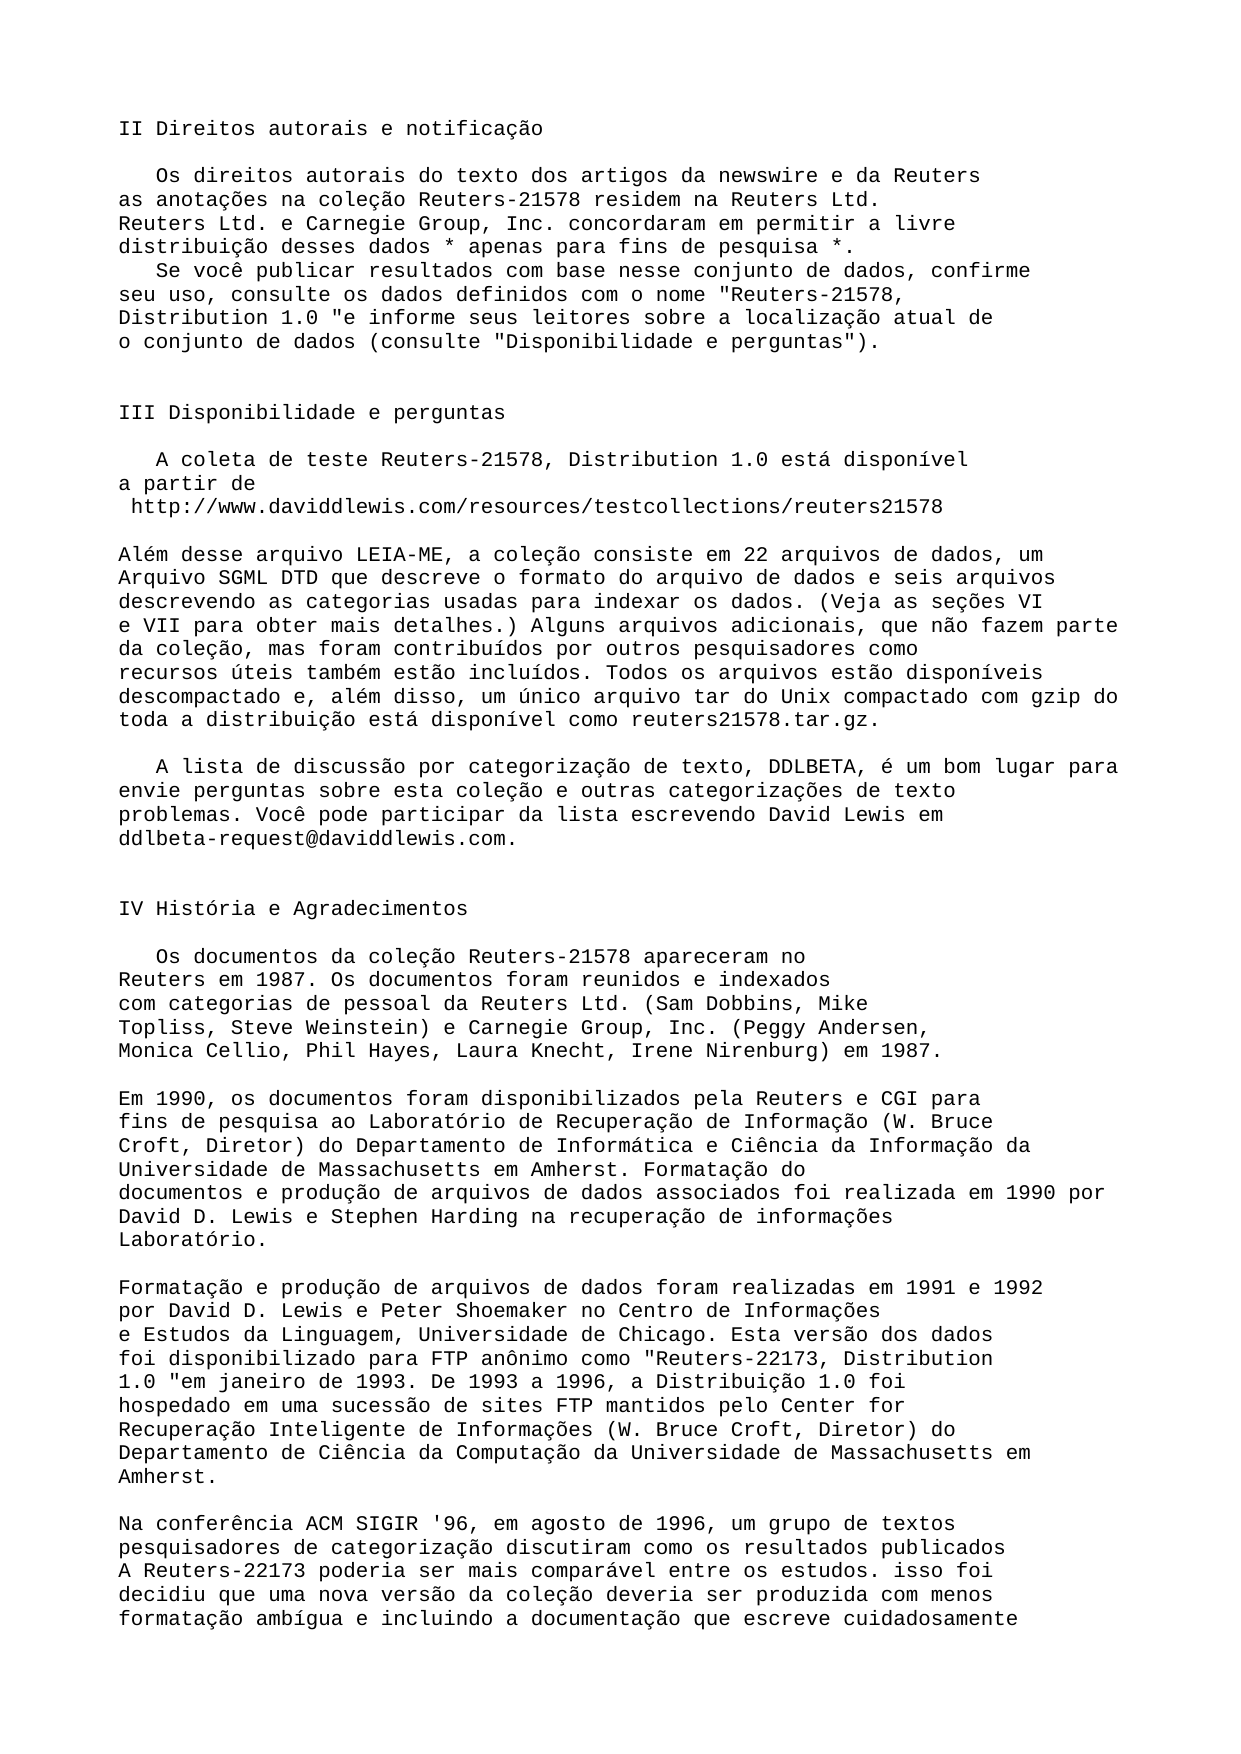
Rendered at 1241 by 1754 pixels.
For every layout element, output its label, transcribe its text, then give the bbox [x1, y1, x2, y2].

text Na conferência ACM SIGIR '96, em agosto de 1996, um grupo de textos [118, 1513, 1122, 1537]
text Reuters em 1987. Os documentos foram reunidos e indexados [118, 969, 1122, 993]
text IV História e Agradecimentos [118, 898, 1122, 922]
text toda a distribuição está disponível como reuters21578.tar.gz. [118, 709, 1122, 733]
text http://www.daviddlewis.com/resources/testcollections/reuters21578 [118, 496, 1122, 520]
text formatação ambígua e incluindo a documentação que escreve cuidadosamente [118, 1608, 1122, 1631]
text descrevendo as categorias usadas para indexar os dados. (Veja as seções VI [118, 591, 1122, 615]
text documentos e produção de arquivos de dados associados foi realizada em 1990 por [118, 1182, 1122, 1206]
text Monica Cellio, Phil Hayes, Laura Knecht, Irene Nirenburg) em 1987. [118, 1040, 1122, 1064]
text Distribution 1.0 "e informe seus leitores sobre a localização atual de [118, 307, 1122, 331]
text recursos úteis também estão incluídos. Todos os arquivos estão disponíveis [118, 662, 1122, 686]
text Amherst. [118, 1466, 1122, 1489]
text foi disponibilizado para FTP anônimo como "Reuters-22173, Distribution [118, 1348, 1122, 1371]
text Universidade de Massachusetts em Amherst. Formatação do [118, 1158, 1122, 1182]
text problemas. Você pode participar da lista escrevendo David Lewis em [118, 804, 1122, 827]
text Em 1990, os documentos foram disponibilizados pela Reuters e CGI para [118, 1088, 1122, 1111]
text David D. Lewis e Stephen Harding na recuperação de informações [118, 1206, 1122, 1229]
text hospedado em uma sucessão de sites FTP mantidos pelo Center for [118, 1395, 1122, 1419]
text Departamento de Ciência da Computação da Universidade de Massachusetts em [118, 1442, 1122, 1466]
text Além desse arquivo LEIA-ME, a coleção consiste em 22 arquivos de dados, um [118, 544, 1122, 567]
text descompactado e, além disso, um único arquivo tar do Unix compactado com gzip do [118, 686, 1122, 709]
text decidiu que uma nova versão da coleção deveria ser produzida com menos [118, 1584, 1122, 1608]
text A Reuters-22173 poderia ser mais comparável entre os estudos. isso foi [118, 1561, 1122, 1584]
text II Direitos autorais e notificação [118, 118, 1122, 142]
text pesquisadores de categorização discutiram como os resultados publicados [118, 1537, 1122, 1561]
text Laboratório. [118, 1229, 1122, 1253]
text Se você publicar resultados com base nesse conjunto de dados, confirme [118, 260, 1122, 284]
text 1.0 "em janeiro de 1993. De 1993 a 1996, a Distribuição 1.0 foi [118, 1371, 1122, 1395]
text Os direitos autorais do texto dos artigos da newswire e da Reuters [118, 165, 1122, 189]
text e Estudos da Linguagem, Universidade de Chicago. Esta versão dos dados [118, 1324, 1122, 1348]
text Croft, Diretor) do Departamento de Informática e Ciência da Informação da [118, 1135, 1122, 1158]
text por David D. Lewis e Peter Shoemaker no Centro de Informações [118, 1300, 1122, 1324]
text III Disponibilidade e perguntas [118, 402, 1122, 426]
text Recuperação Inteligente de Informações (W. Bruce Croft, Diretor) do [118, 1419, 1122, 1442]
text Os documentos da coleção Reuters-21578 apareceram no [118, 946, 1122, 969]
text Reuters Ltd. e Carnegie Group, Inc. concordaram em permitir a livre [118, 213, 1122, 236]
text Arquivo SGML DTD que descreve o formato do arquivo de dados e seis arquivos [118, 567, 1122, 591]
text e VII para obter mais detalhes.) Alguns arquivos adicionais, que não fazem parte [118, 615, 1122, 638]
text ddlbeta-request@daviddlewis.com. [118, 827, 1122, 851]
text envie perguntas sobre esta coleção e outras categorizações de texto [118, 780, 1122, 804]
text distribuição desses dados * apenas para fins de pesquisa *. [118, 236, 1122, 260]
text as anotações na coleção Reuters-21578 residem na Reuters Ltd. [118, 189, 1122, 213]
text A coleta de teste Reuters-21578, Distribution 1.0 está disponível [118, 449, 1122, 473]
text a partir de [118, 473, 1122, 496]
text da coleção, mas foram contribuídos por outros pesquisadores como [118, 638, 1122, 662]
text A lista de discussão por categorização de texto, DDLBETA, é um bom lugar para [118, 757, 1122, 780]
text fins de pesquisa ao Laboratório de Recuperação de Informação (W. Bruce [118, 1111, 1122, 1135]
text Topliss, Steve Weinstein) e Carnegie Group, Inc. (Peggy Andersen, [118, 1017, 1122, 1040]
text o conjunto de dados (consulte "Disponibilidade e perguntas"). [118, 331, 1122, 354]
text com categorias de pessoal da Reuters Ltd. (Sam Dobbins, Mike [118, 993, 1122, 1017]
text Formatação e produção de arquivos de dados foram realizadas em 1991 e 1992 [118, 1277, 1122, 1300]
text seu uso, consulte os dados definidos com o nome "Reuters-21578, [118, 284, 1122, 307]
